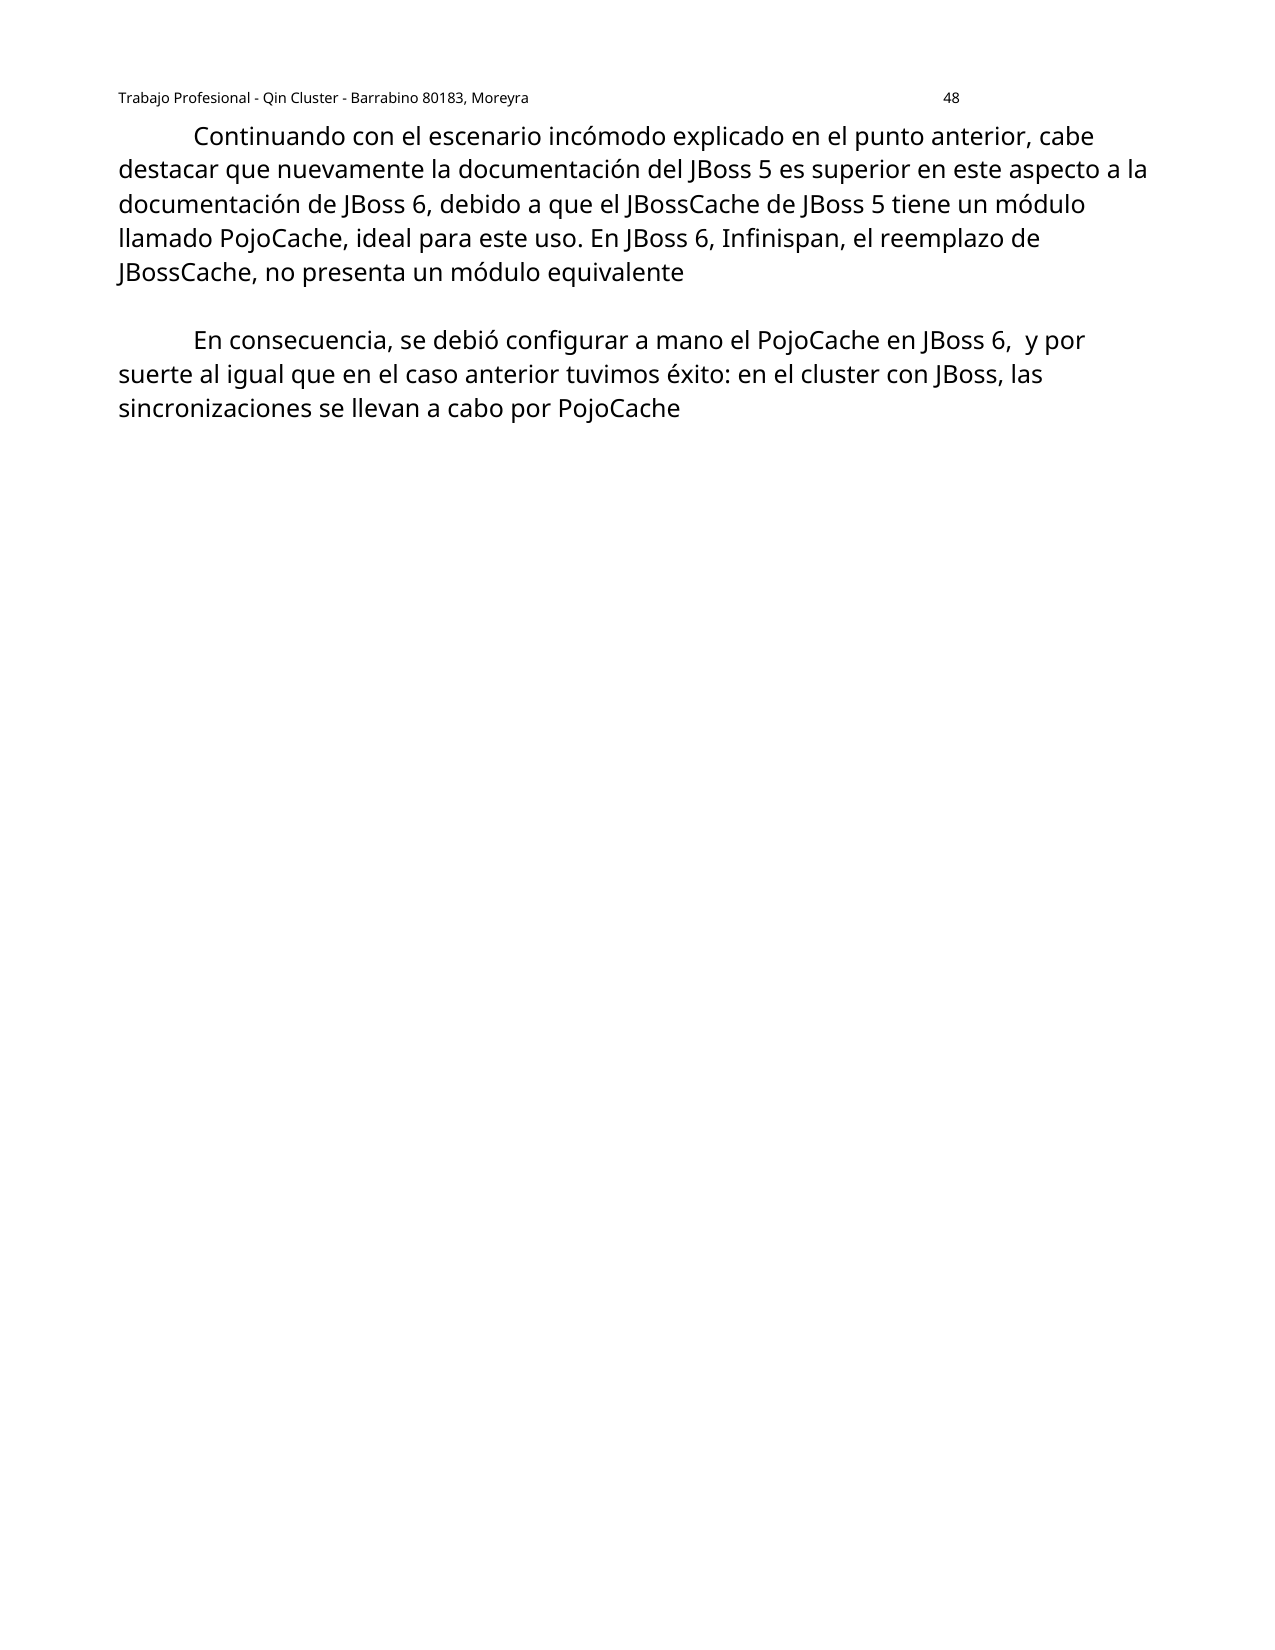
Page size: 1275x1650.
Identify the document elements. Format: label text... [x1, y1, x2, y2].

text Continuando con el escenario incómodo explicado en el punto anterior, cabe destacar que nuevamente la documentación del JBoss 5 es superior en este aspecto a la documentación de JBoss 6, debido a que el JBossCache de JBoss 5 tiene un módulo llamado PojoCache, ideal para este uso. En JBoss 6, Infinispan, el reemplazo de JBossCache, no presenta un módulo equivalente [118, 118, 1157, 288]
text En consecuencia, se debió configurar a mano el PojoCache en JBoss 6, y por suerte al igual que en el caso anterior tuvimos éxito: en el cluster con JBoss, las sincronizaciones se llevan a cabo por PojoCache [118, 322, 1157, 425]
